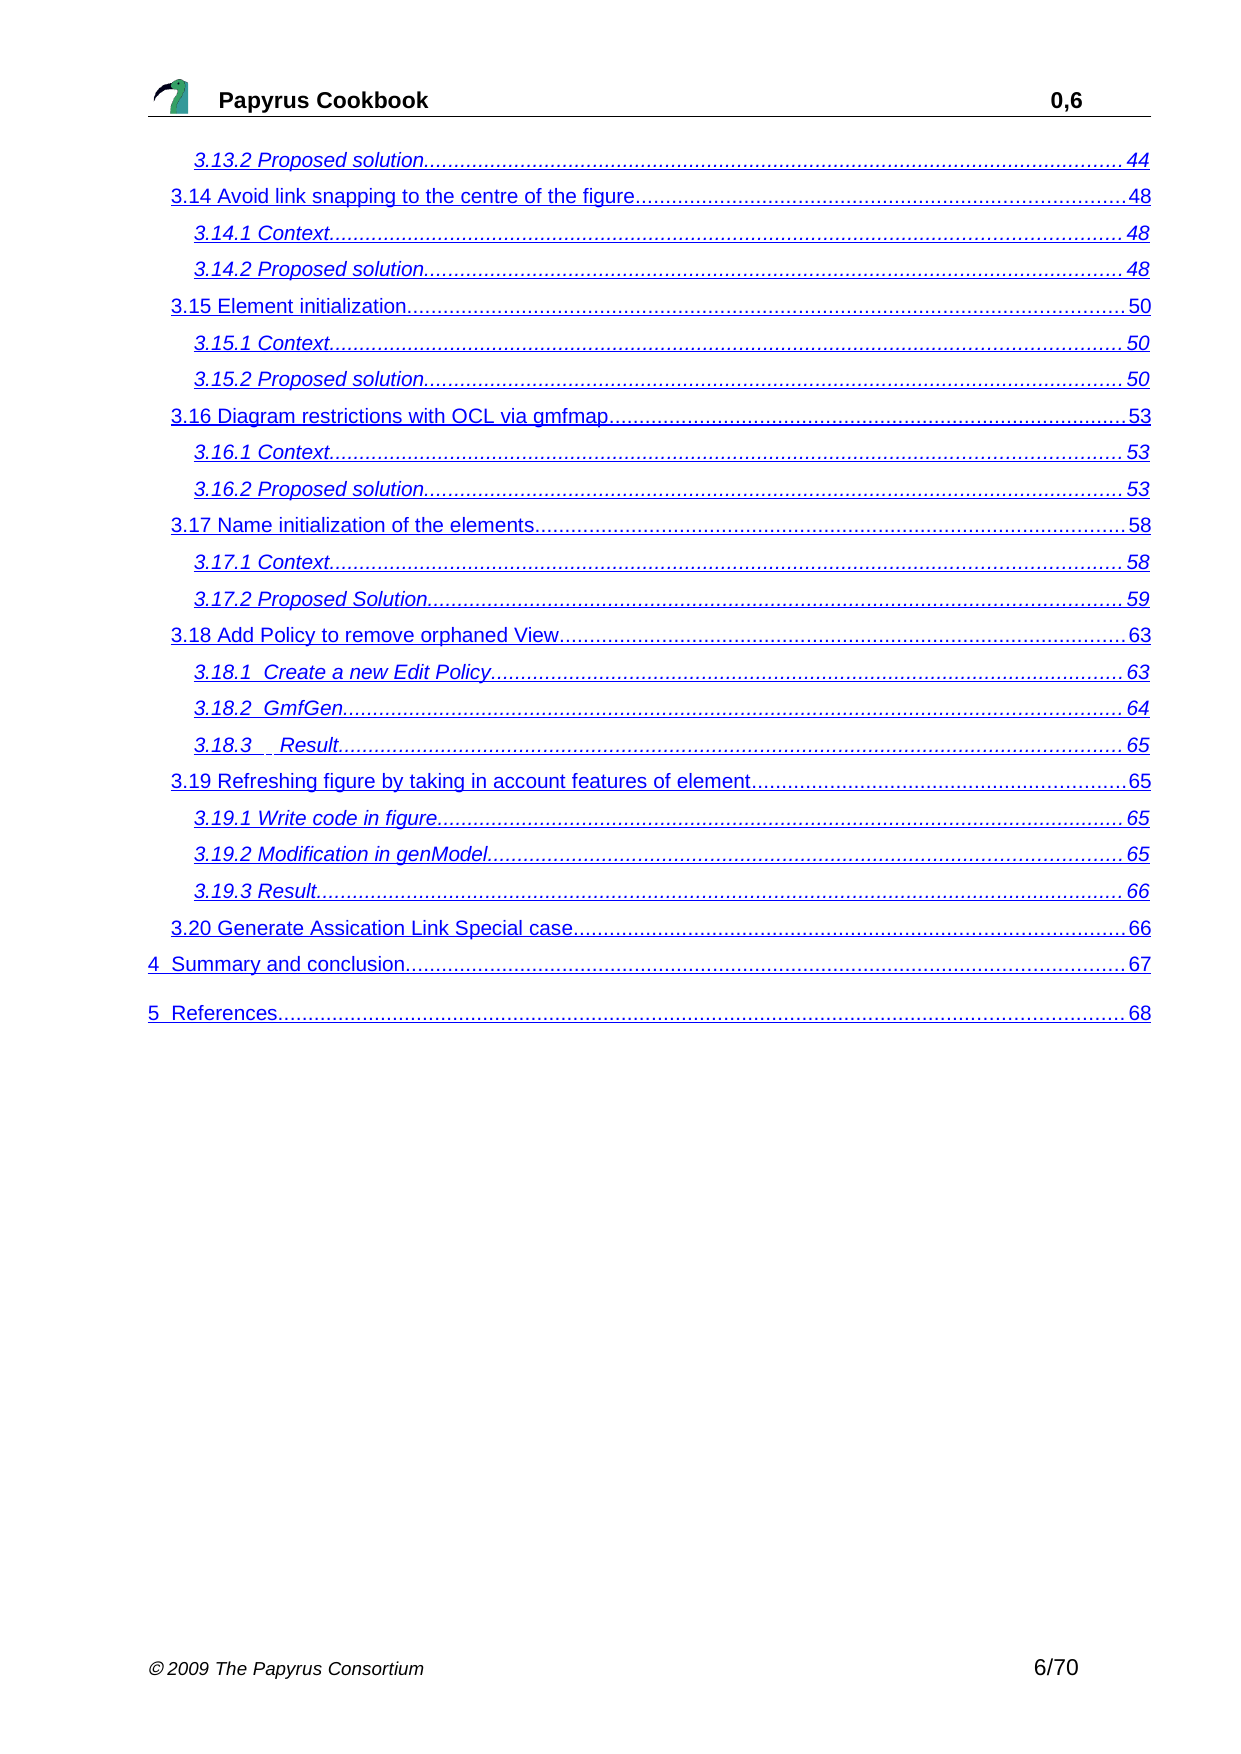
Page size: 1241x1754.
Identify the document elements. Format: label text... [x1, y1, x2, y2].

text 5 References 68 [148, 1001, 1151, 1022]
text 3.14 Avoid link snapping to the centre of the figure 48 [171, 184, 1151, 205]
picture [153, 79, 189, 114]
text 3.19.1 Write code in figure 65 [193, 806, 1151, 830]
text 3.19 Refreshing figure by taking in account features of element 65 [171, 769, 1151, 790]
text 3.16 Diagram restrictions with OCL via gmfmap 53 [171, 404, 1151, 424]
text 3.15.2 Proposed solution 50 [193, 367, 1151, 391]
text 3.18.3 Result 65 [193, 733, 1151, 757]
text 3.13.2 Proposed solution 44 [193, 148, 1151, 172]
text 3.20 Generate Assication Link Special case 66 [171, 916, 1151, 936]
text 3.18.2 GmfGen 64 [193, 696, 1151, 720]
text 3.16.1 Context 53 [193, 440, 1151, 464]
text 3.18.1 Create a new Edit Policy 63 [193, 659, 1151, 684]
text 3.19.2 Modification in genModel 65 [193, 842, 1151, 866]
text 3.14.2 Proposed solution 48 [193, 257, 1151, 281]
text 3.17.2 Proposed Solution 59 [193, 586, 1151, 611]
text 3.15.1 Context 50 [193, 331, 1151, 354]
text 3.19.3 Result 66 [193, 879, 1151, 903]
text 4 Summary and conclusion 67 [148, 952, 1151, 973]
text 3.18 Add Policy to remove orphaned View 63 [171, 623, 1151, 644]
text 3.17.1 Context 58 [193, 550, 1151, 574]
text 3.17 Name initialization of the elements 58 [171, 513, 1151, 534]
text 3.15 Element initialization 50 [171, 294, 1151, 315]
text 3.14.1 Context 48 [193, 221, 1151, 245]
text 3.16.2 Proposed solution 53 [193, 477, 1151, 501]
